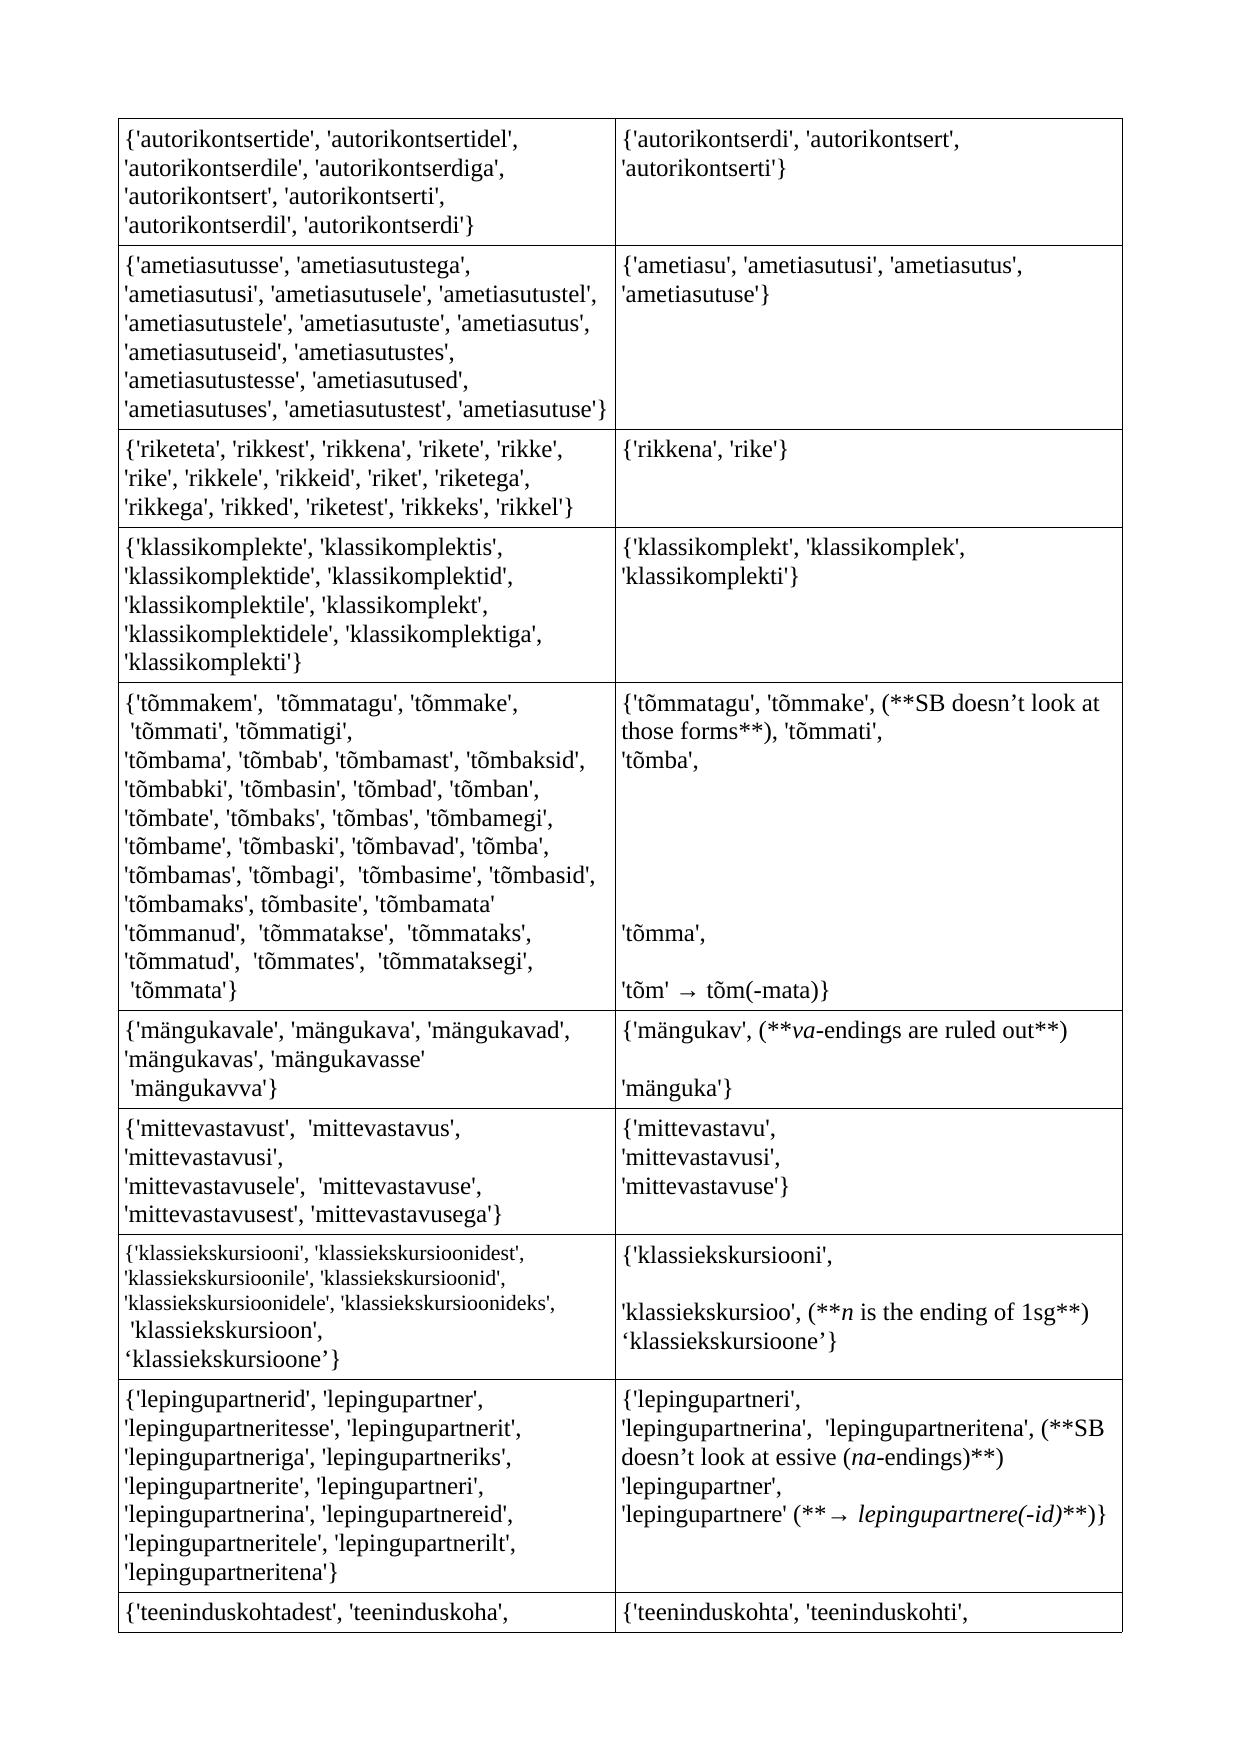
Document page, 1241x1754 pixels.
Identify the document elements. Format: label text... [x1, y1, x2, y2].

table_cell {'mängukav', (**va-endings are ruled out**) 'mänguka'} [616, 1011, 1122, 1107]
table_cell {'mängukavale', 'mängukava', 'mängukavad', 'mängukavas', 'mängukavasse' 'mängukavva'} [119, 1011, 615, 1107]
table_cell {'teeninduskohtadest', 'teeninduskoha', [119, 1593, 615, 1632]
table_cell {'tõmmakem', 'tõmmatagu', 'tõmmake', 'tõmmati', 'tõmmatigi', 'tõmbama', 'tõmbab', 'tõmbamast', 'tõmbaksid', 'tõmbabki', 'tõmbasin', 'tõmbad', 'tõmban', 'tõmbate', 'tõmbaks', 'tõmbas', 'tõmbamegi', 'tõmbame', 'tõmbaski', 'tõmbavad', 'tõmba', 'tõmbamas', 'tõmbagi', 'tõmbasime', 'tõmbasid', 'tõmbamaks', tõmbasite', 'tõmbamata' 'tõmmanud', 'tõmmatakse', 'tõmmataks', 'tõmmatud', 'tõmmates', 'tõmmataksegi', 'tõmmata'} [119, 683, 615, 1010]
table_cell {'rikkena', 'rike'} [616, 430, 1122, 527]
table_cell {'ametiasutusse', 'ametiasutustega', 'ametiasutusi', 'ametiasutusele', 'ametiasutustel', 'ametiasutustele', 'ametiasutuste', 'ametiasutus', 'ametiasutuseid', 'ametiasutustes', 'ametiasutustesse', 'ametiasutused', 'ametiasutuses', 'ametiasutustest', 'ametiasutuse'} [119, 246, 615, 429]
table_cell {'klassiekskursiooni', 'klassiekskursioonidest', 'klassiekskursioonile', 'klassiekskursioonid', 'klassiekskursioonidele', 'klassiekskursioonideks', 'klassiekskursioon', ‘klassiekskursioone’} [119, 1235, 615, 1379]
table_cell {'tõmmatagu', 'tõmmake', (**SB doesn’t look at those forms**), 'tõmmati', 'tõmba', 'tõmma', 'tõm' → tõm(-mata)} [616, 683, 1122, 1010]
table_cell {'klassikomplekte', 'klassikomplektis', 'klassikomplektide', 'klassikomplektid', 'klassikomplektile', 'klassikomplekt', 'klassikomplektidele', 'klassikomplektiga', 'klassikomplekti'} [119, 528, 615, 682]
table_cell {'ametiasu', 'ametiasutusi', 'ametiasutus', 'ametiasutuse'} [616, 246, 1122, 429]
table_cell {'mittevastavu', 'mittevastavusi', 'mittevastavuse'} [616, 1109, 1122, 1234]
table_cell {'klassiekskursiooni', 'klassiekskursioo', (**n is the ending of 1sg**) ‘klassiekskursioone’} [616, 1235, 1122, 1379]
table_cell {'teeninduskohta', 'teeninduskohti', [616, 1593, 1122, 1632]
table_cell {'autorikontsertide', 'autorikontsertidel', 'autorikontserdile', 'autorikontserdiga', 'autorikontsert', 'autorikontserti', 'autorikontserdil', 'autorikontserdi'} [119, 119, 615, 245]
table_cell {'lepingupartneri', 'lepingupartnerina', 'lepingupartneritena', (**SB doesn’t look at essive (na-endings)**) 'lepingupartner', 'lepingupartnere' (**→ lepingupartnere(-id)**)} [616, 1380, 1122, 1592]
table_cell {'klassikomplekt', 'klassikomplek', 'klassikomplekti'} [616, 528, 1122, 682]
table_cell {'lepingupartnerid', 'lepingupartner', 'lepingupartneritesse', 'lepingupartnerit', 'lepingupartneriga', 'lepingupartneriks', 'lepingupartnerite', 'lepingupartneri', 'lepingupartnerina', 'lepingupartnereid', 'lepingupartneritele', 'lepingupartnerilt', 'lepingupartneritena'} [119, 1380, 615, 1592]
table_cell {'riketeta', 'rikkest', 'rikkena', 'rikete', 'rikke', 'rike', 'rikkele', 'rikkeid', 'riket', 'riketega', 'rikkega', 'rikked', 'riketest', 'rikkeks', 'rikkel'} [119, 430, 615, 527]
table_cell {'mittevastavust', 'mittevastavus', 'mittevastavusi', 'mittevastavusele', 'mittevastavuse', 'mittevastavusest', 'mittevastavusega'} [119, 1109, 615, 1234]
table_cell {'autorikontserdi', 'autorikontsert', 'autorikontserti'} [616, 119, 1122, 245]
